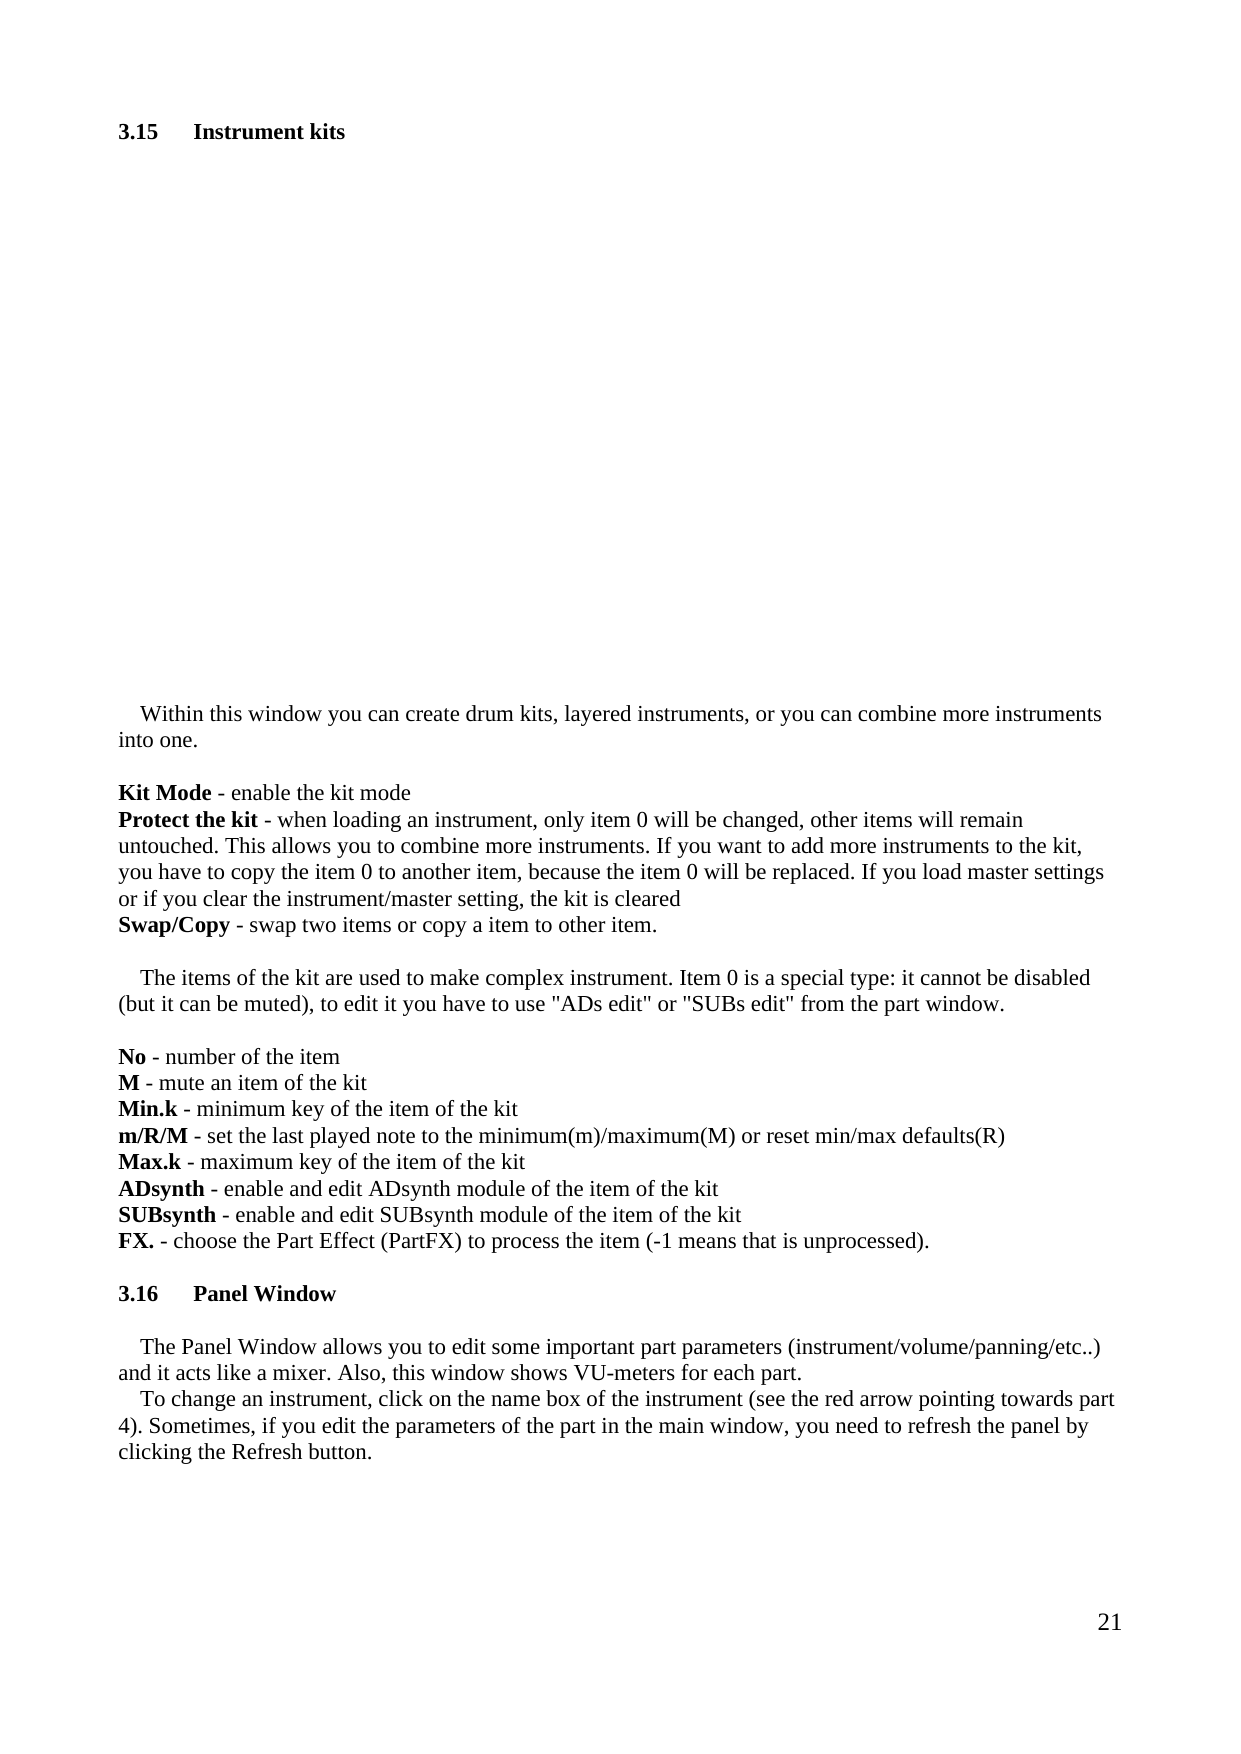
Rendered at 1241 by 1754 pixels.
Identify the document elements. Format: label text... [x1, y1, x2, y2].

text The Panel Window allows you to edit some important part parameters (instrument/volume/panning/etc..) and it acts like a mixer. Also, this window shows VU-meters for each part. [118, 1333, 1122, 1385]
list Panel Window [118, 1280, 1122, 1306]
text No - number of the item M - mute an item of the kit Min.k - minimum key of the item of the kit m/R/M - set the last played note to the minimum(m)/maximum(M) or reset min/max defaults(R) Max.k - maximum key of the item of the kit ADsynth - enable and edit ADsynth module of the item of the kit SUBsynth - enable and edit SUBsynth module of the item of the kit FX. - choose the Part Effect (PartFX) to process the item (-1 means that is unprocessed). [118, 1016, 1122, 1254]
text Within this window you can create drum kits, layered instruments, or you can combine more instruments into one. [118, 700, 1122, 753]
text The items of the kit are used to make complex instrument. Item 0 is a special type: it cannot be disabled (but it can be muted), to edit it you have to use "ADs edit" or "SUBs edit" from the part window. [118, 964, 1122, 1016]
text To change an instrument, click on the name box of the instrument (see the red arrow pointing towards part 4). Sometimes, if you edit the parameters of the part in the main window, you need to refresh the panel by clicking the Refresh button. [118, 1385, 1122, 1464]
text Kit Mode - enable the kit mode Protect the kit - when loading an instrument, only item 0 will be changed, other items will remain untouched. This allows you to combine more instruments. If you want to add more instruments to the kit, you have to copy the item 0 to another item, because the item 0 will be replaced. If you load master settings or if you clear the instrument/master setting, the kit is cleared Swap/Copy - swap two items or copy a item to other item. [118, 753, 1122, 937]
list Instrument kits [118, 118, 1122, 144]
